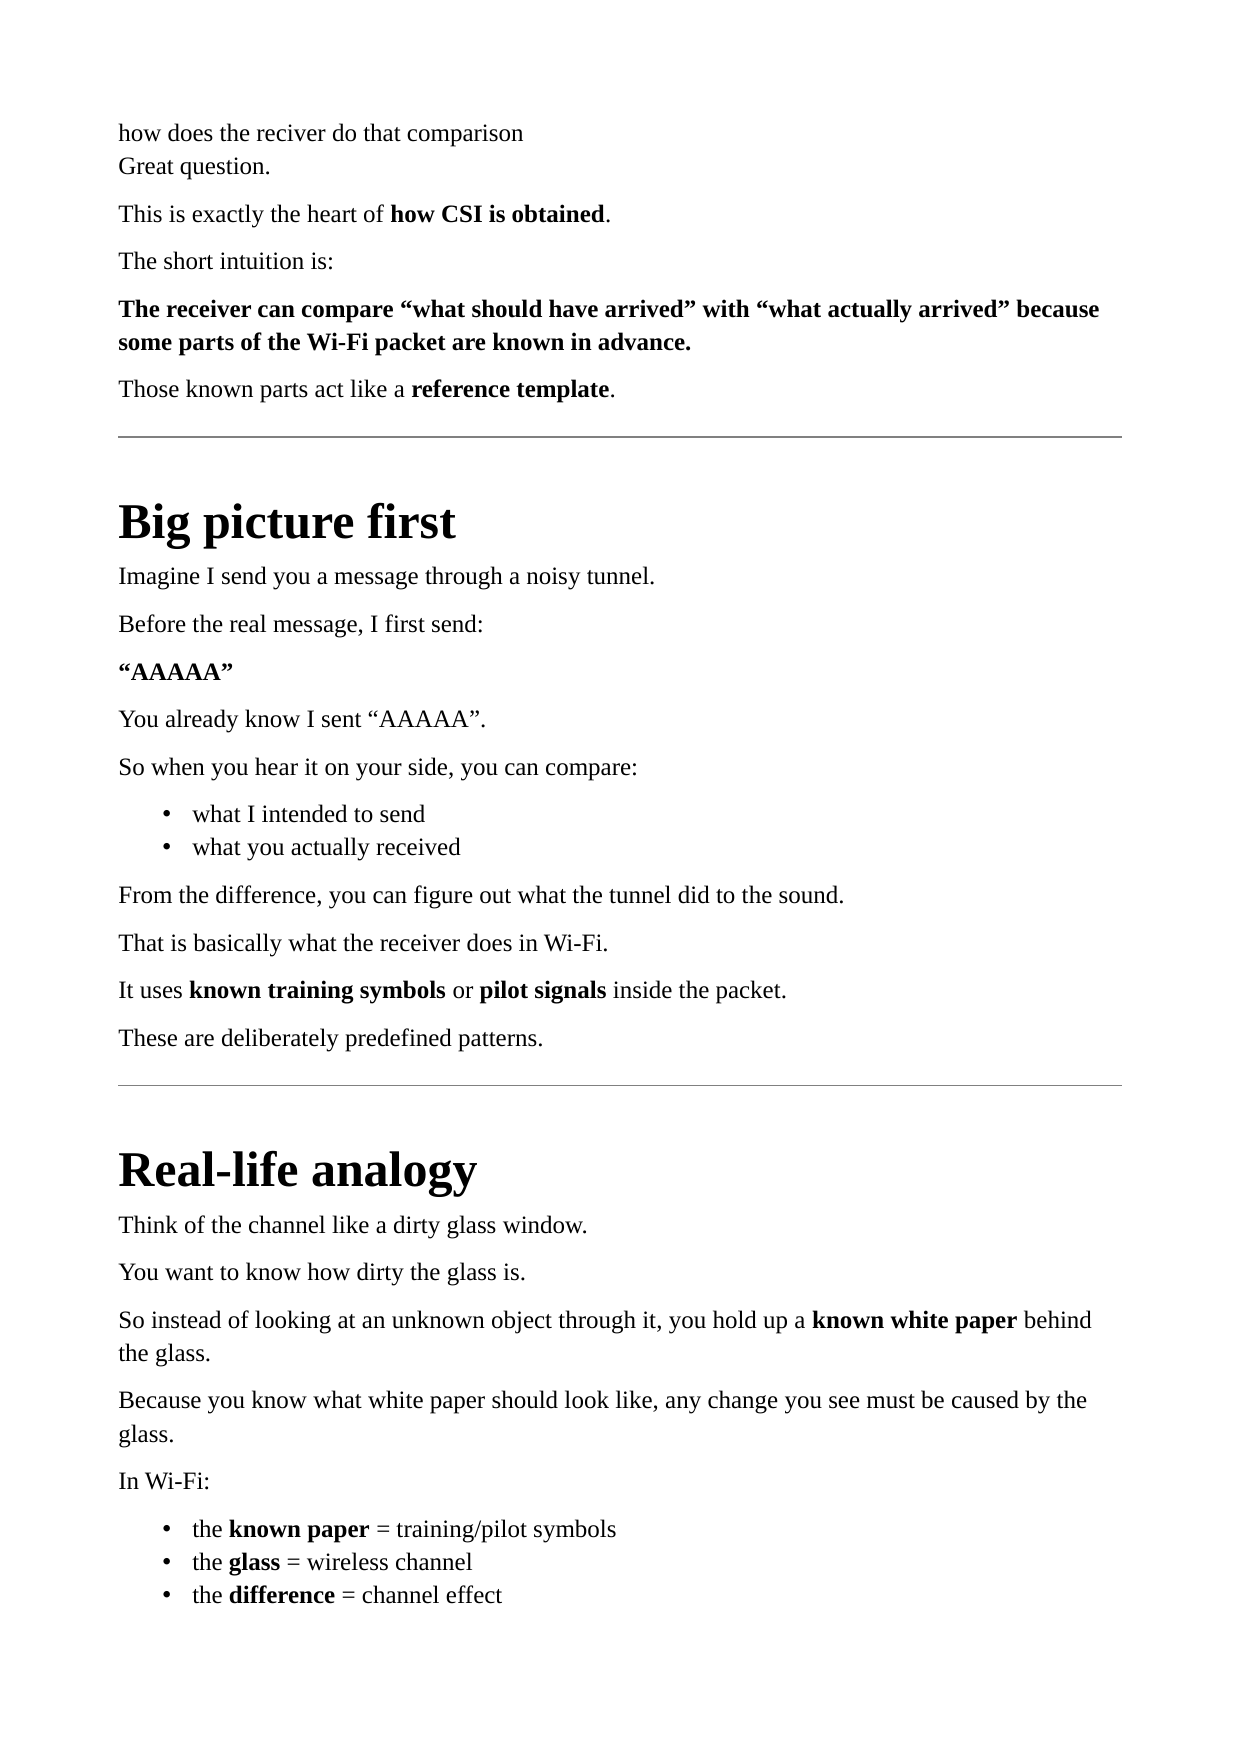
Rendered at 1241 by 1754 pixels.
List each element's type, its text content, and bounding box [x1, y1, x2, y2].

text That is basically what the receiver does in Wi-Fi. [118, 928, 1122, 956]
list the known paper = training/pilot symbols [162, 1514, 1122, 1543]
text Imagine I send you a message through a noisy tunnel. [118, 561, 1122, 590]
text The short intuition is: [118, 246, 1122, 275]
subtitle Real-life analogy [118, 1140, 1122, 1197]
text These are deliberately predefined patterns. [118, 1023, 1122, 1052]
subtitle Big picture first [118, 491, 1122, 549]
text Think of the channel like a dirty glass window. [118, 1210, 1122, 1238]
text Because you know what white paper should look like, any change you see must be caused by the glass. [118, 1386, 1122, 1447]
text So when you hear it on your side, you can compare: [118, 752, 1122, 781]
text “AAAAA” [118, 657, 1122, 685]
text how does the reciver do that comparison [118, 118, 1122, 147]
text So instead of looking at an unknown object through it, you hold up a known white paper behind the glass. [118, 1305, 1122, 1367]
text The receiver can compare “what should have arrived” with “what actually arrived” because some parts of the Wi-Fi packet are known in advance. [118, 294, 1122, 356]
list what you actually received [162, 832, 1122, 861]
text Great question. [118, 151, 1122, 180]
text Those known parts act like a reference template. [118, 374, 1122, 403]
list the glass = wireless channel [162, 1547, 1122, 1576]
text It uses known training symbols or pilot signals inside the packet. [118, 975, 1122, 1004]
text You want to know how dirty the glass is. [118, 1257, 1122, 1286]
list what I intended to send [162, 799, 1122, 828]
text From the difference, you can figure out what the tunnel did to the sound. [118, 880, 1122, 909]
text In Wi-Fi: [118, 1466, 1122, 1495]
text You already know I sent “AAAAA”. [118, 704, 1122, 733]
text This is exactly the heart of how CSI is obtained. [118, 199, 1122, 227]
text Before the real message, I first send: [118, 609, 1122, 638]
list the difference = channel effect [162, 1580, 1122, 1609]
